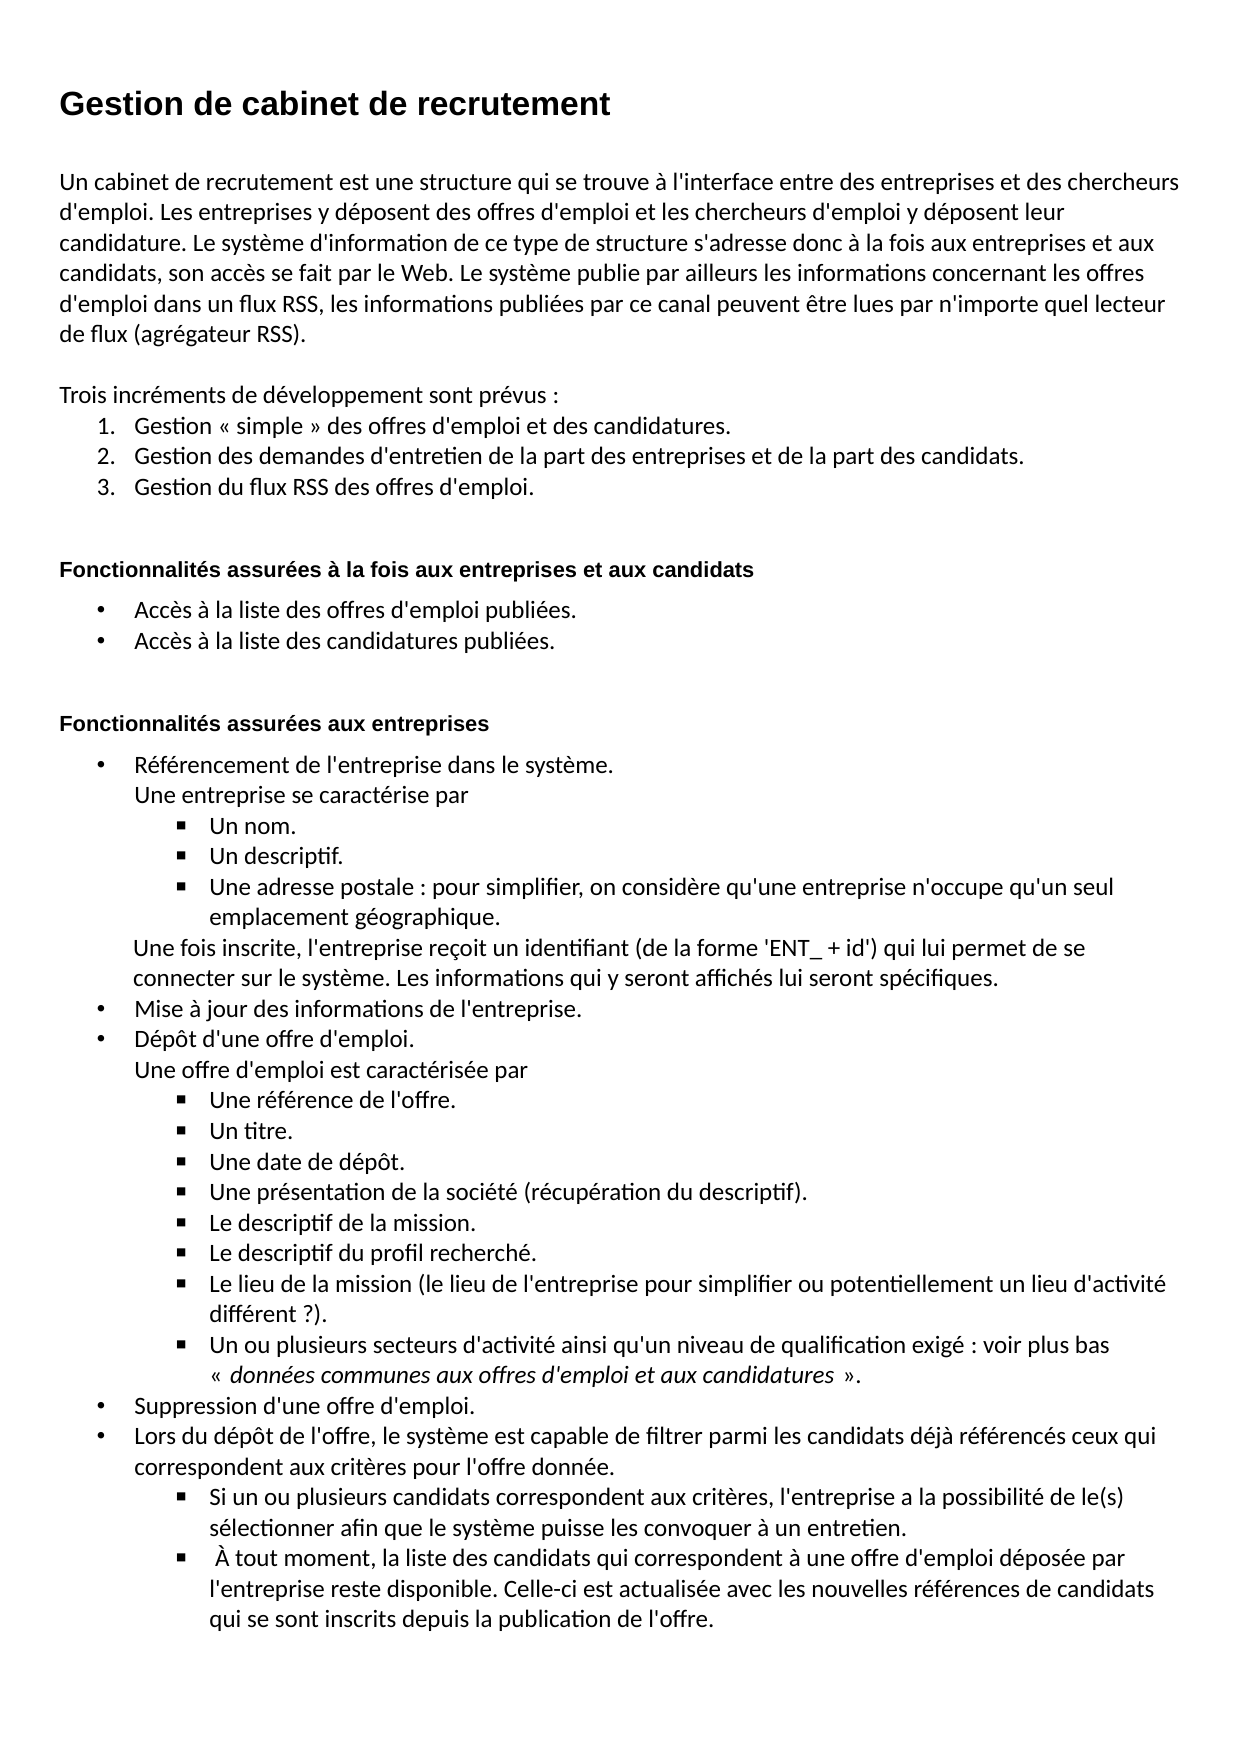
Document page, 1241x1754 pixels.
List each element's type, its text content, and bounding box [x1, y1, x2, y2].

list Une date de dépôt. [172, 1146, 1181, 1176]
list Gestion du flux RSS des offres d'emploi. [97, 471, 1181, 501]
list Si un ou plusieurs candidats correspondent aux critères, l'entreprise a la possibilité de le(s) sélectionner afin que le système puisse les convoquer à un entretien. [172, 1481, 1181, 1542]
list Gestion « simple » des offres d'emploi et des candidatures. [97, 410, 1181, 440]
list Le lieu de la mission (le lieu de l'entreprise pour simplifier ou potentiellement un lieu d'activité différent ?). [172, 1268, 1181, 1329]
list Accès à la liste des candidatures publiées. [97, 625, 1181, 656]
list Une présentation de la société (récupération du descriptif). [172, 1176, 1181, 1207]
subtitle Fonctionnalités assurées aux entreprises [59, 711, 1181, 736]
subtitle Gestion de cabinet de recrutement [59, 84, 1181, 123]
list Accès à la liste des offres d'emploi publiées. [97, 595, 1181, 625]
list Référencement de l'entreprise dans le système. Une entreprise se caractérise par [97, 749, 1181, 810]
list Suppression d'une offre d'emploi. [97, 1390, 1181, 1420]
list Un descriptif. [172, 841, 1181, 871]
list Un titre. [172, 1115, 1181, 1146]
text Un cabinet de recrutement est une structure qui se trouve à l'interface entre des entreprises et des chercheurs d'emploi. Les entreprises y déposent des offres d'emploi et les chercheurs d'emploi y déposent leur candidature. Le système d'information de ce type de structure s'adresse donc à la fois aux entreprises et aux candidats, son accès se fait par le Web. Le système publie par ailleurs les informations concernant les offres d'emploi dans un flux RSS, les informations publiées par ce canal peuvent être lues par n'importe quel lecteur de flux (agrégateur RSS). [59, 166, 1181, 349]
text Trois incréments de développement sont prévus : [59, 379, 1181, 410]
list Un ou plusieurs secteurs d'activité ainsi qu'un niveau de qualification exigé : voir plus bas « données communes aux offres d'emploi et aux candidatures ». [172, 1329, 1181, 1390]
list Mise à jour des informations de l'entreprise. [97, 993, 1181, 1024]
list Gestion des demandes d'entretien de la part des entreprises et de la part des candidats. [97, 440, 1181, 471]
list À tout moment, la liste des candidats qui correspondent à une offre d'emploi déposée par l'entreprise reste disponible. Celle-ci est actualisée avec les nouvelles références de candidats qui se sont inscrits depuis la publication de l'offre. [172, 1542, 1181, 1634]
list Le descriptif de la mission. [172, 1207, 1181, 1237]
list Une adresse postale : pour simplifier, on considère qu'une entreprise n'occupe qu'un seul emplacement géographique. [172, 871, 1181, 932]
list Une référence de l'offre. [172, 1085, 1181, 1115]
list Le descriptif du profil recherché. [172, 1237, 1181, 1268]
list Dépôt d'une offre d'emploi. Une offre d'emploi est caractérisée par [97, 1024, 1181, 1085]
list Lors du dépôt de l'offre, le système est capable de filtrer parmi les candidats déjà référencés ceux qui correspondent aux critères pour l'offre donnée. [97, 1420, 1181, 1481]
list Un nom. [172, 810, 1181, 841]
text Une fois inscrite, l'entreprise reçoit un identifiant (de la forme 'ENT_ + id') qui lui permet de se connecter sur le système. Les informations qui y seront affichés lui seront spécifiques. [59, 932, 1181, 993]
subtitle Fonctionnalités assurées à la fois aux entreprises et aux candidats [59, 557, 1181, 582]
